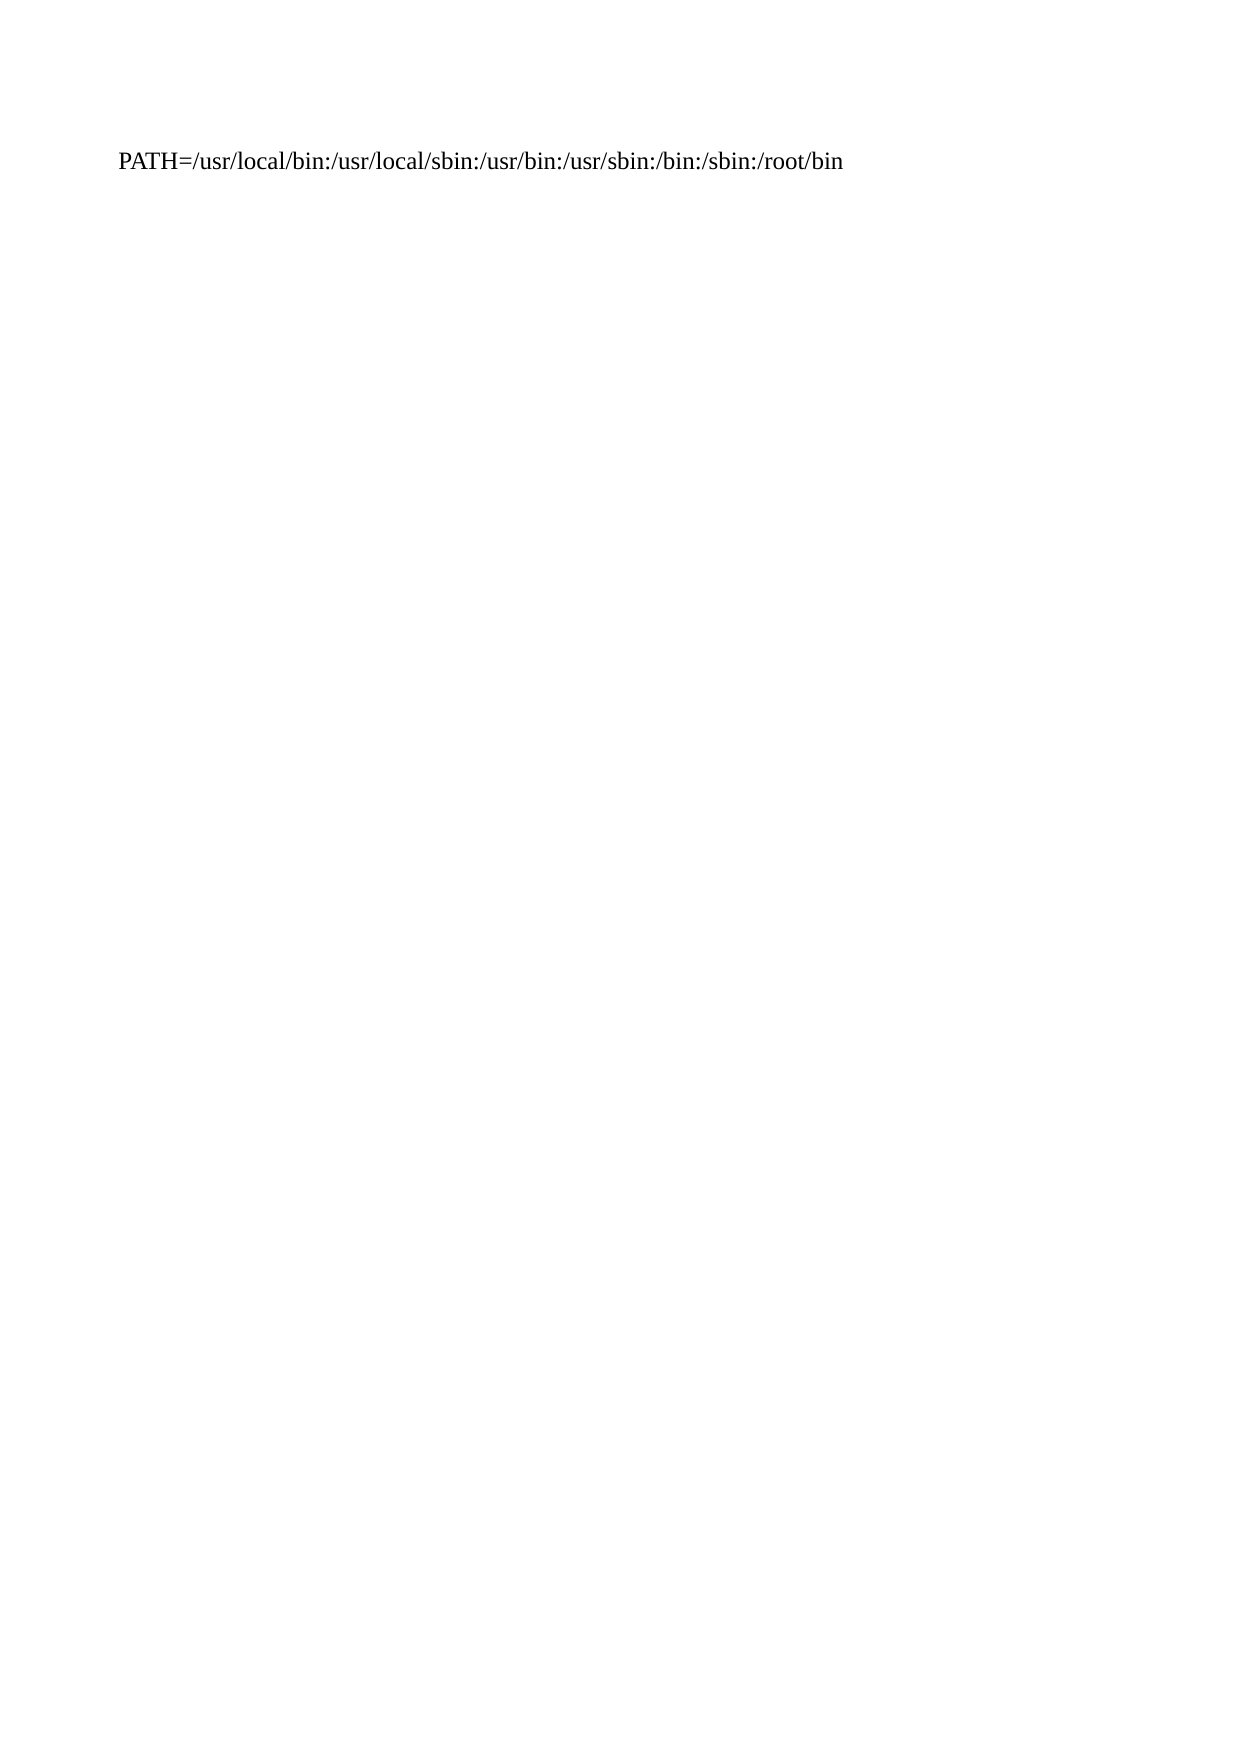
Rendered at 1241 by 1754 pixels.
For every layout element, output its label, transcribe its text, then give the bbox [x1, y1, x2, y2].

text PATH=/usr/local/bin:/usr/local/sbin:/usr/bin:/usr/sbin:/bin:/sbin:/root/bin [118, 146, 1122, 175]
